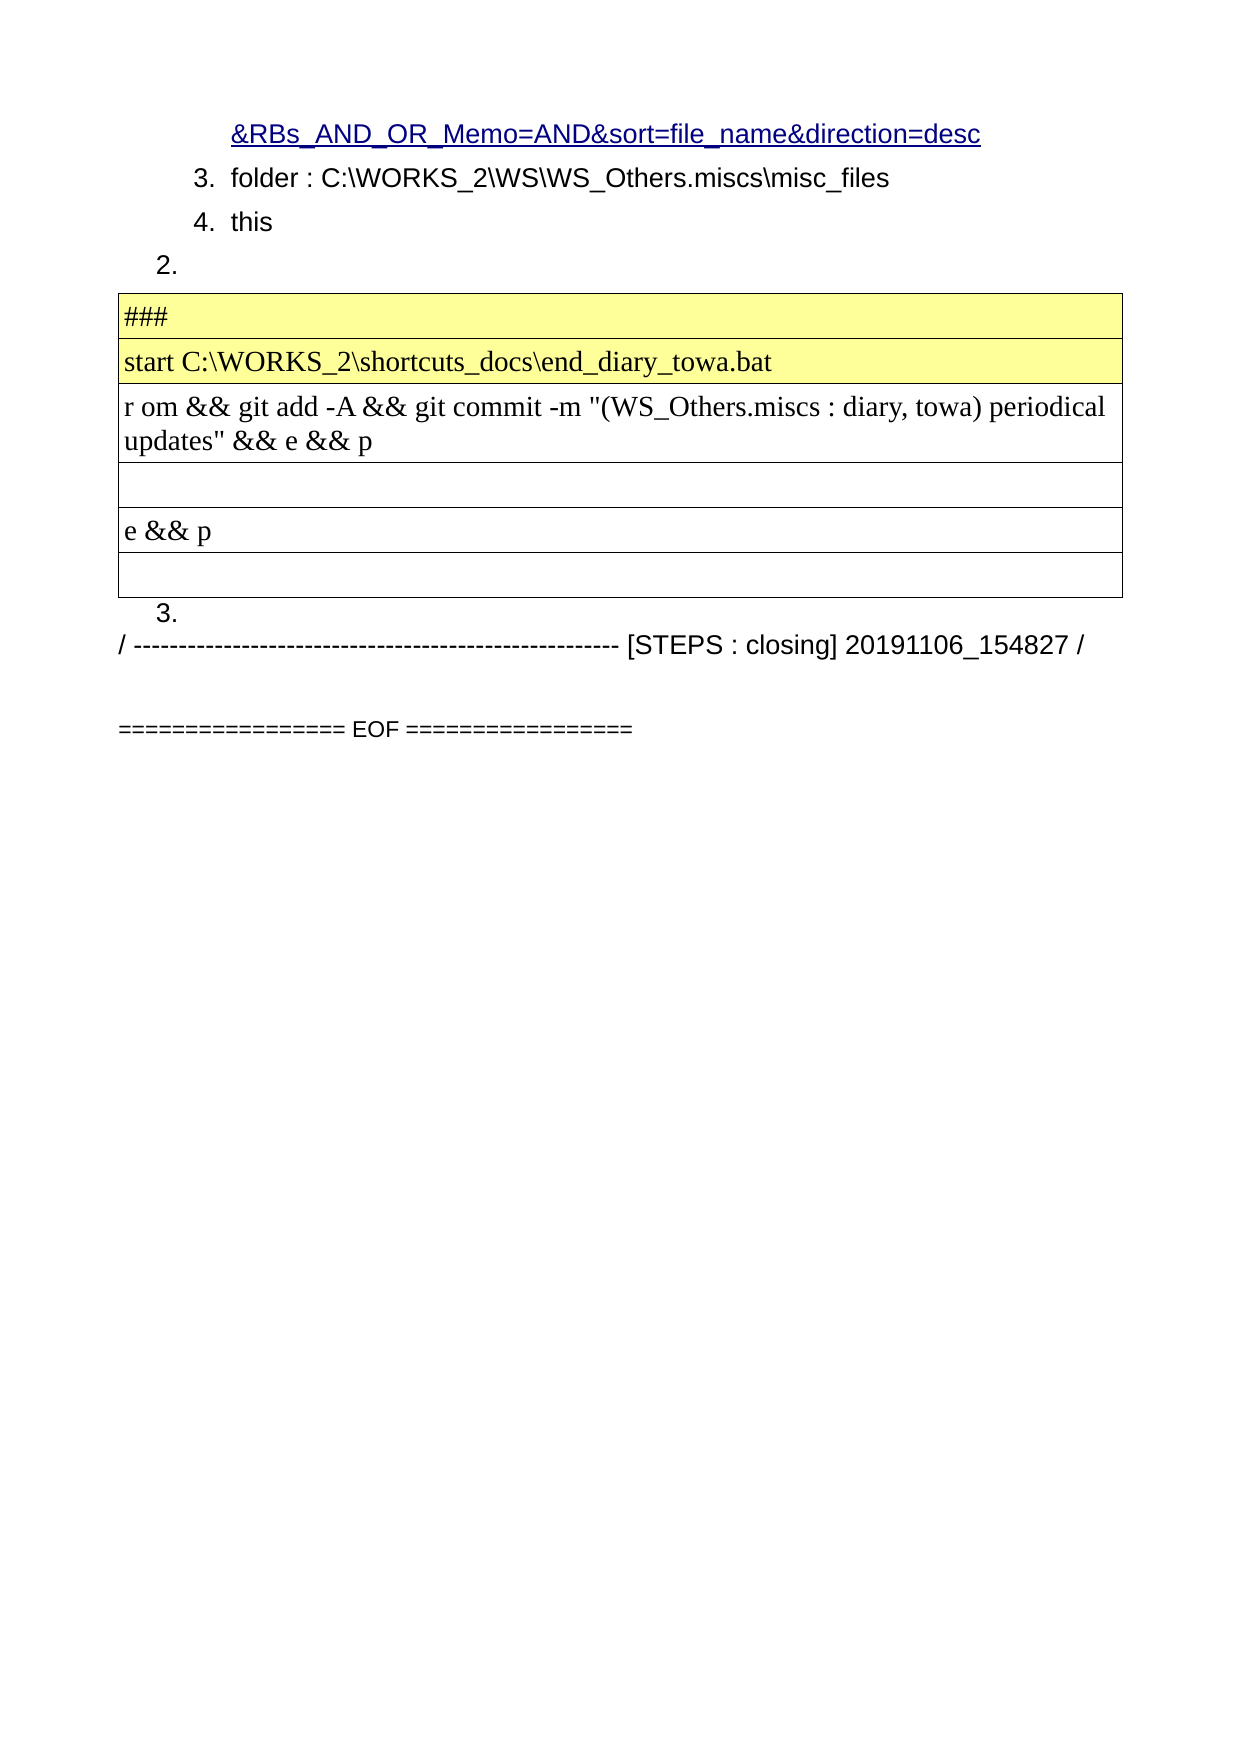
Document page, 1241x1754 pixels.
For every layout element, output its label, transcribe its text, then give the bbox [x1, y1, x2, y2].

table_header ### [119, 294, 1122, 338]
table_cell [119, 463, 1122, 507]
text ================= EOF ================= [118, 716, 1122, 742]
list folder : C:\WORKS_2\WS\WS_Others.miscs\misc_files [193, 162, 1122, 193]
text / ------------------------------------------------------ [STEPS : closing] 20191106_154827 / [118, 629, 1122, 660]
list &RBs_AND_OR_Memo=AND&sort=file_name&direction=desc [193, 118, 1122, 149]
table_cell e && p [119, 508, 1122, 552]
list this [193, 206, 1122, 237]
table_cell start C:\WORKS_2\shortcuts_docs\end_diary_towa.bat [119, 339, 1122, 383]
table_cell [119, 553, 1122, 597]
table_cell r om && git add -A && git commit -m "(WS_Others.miscs : diary, towa) periodical updates" && e && p [119, 384, 1122, 462]
